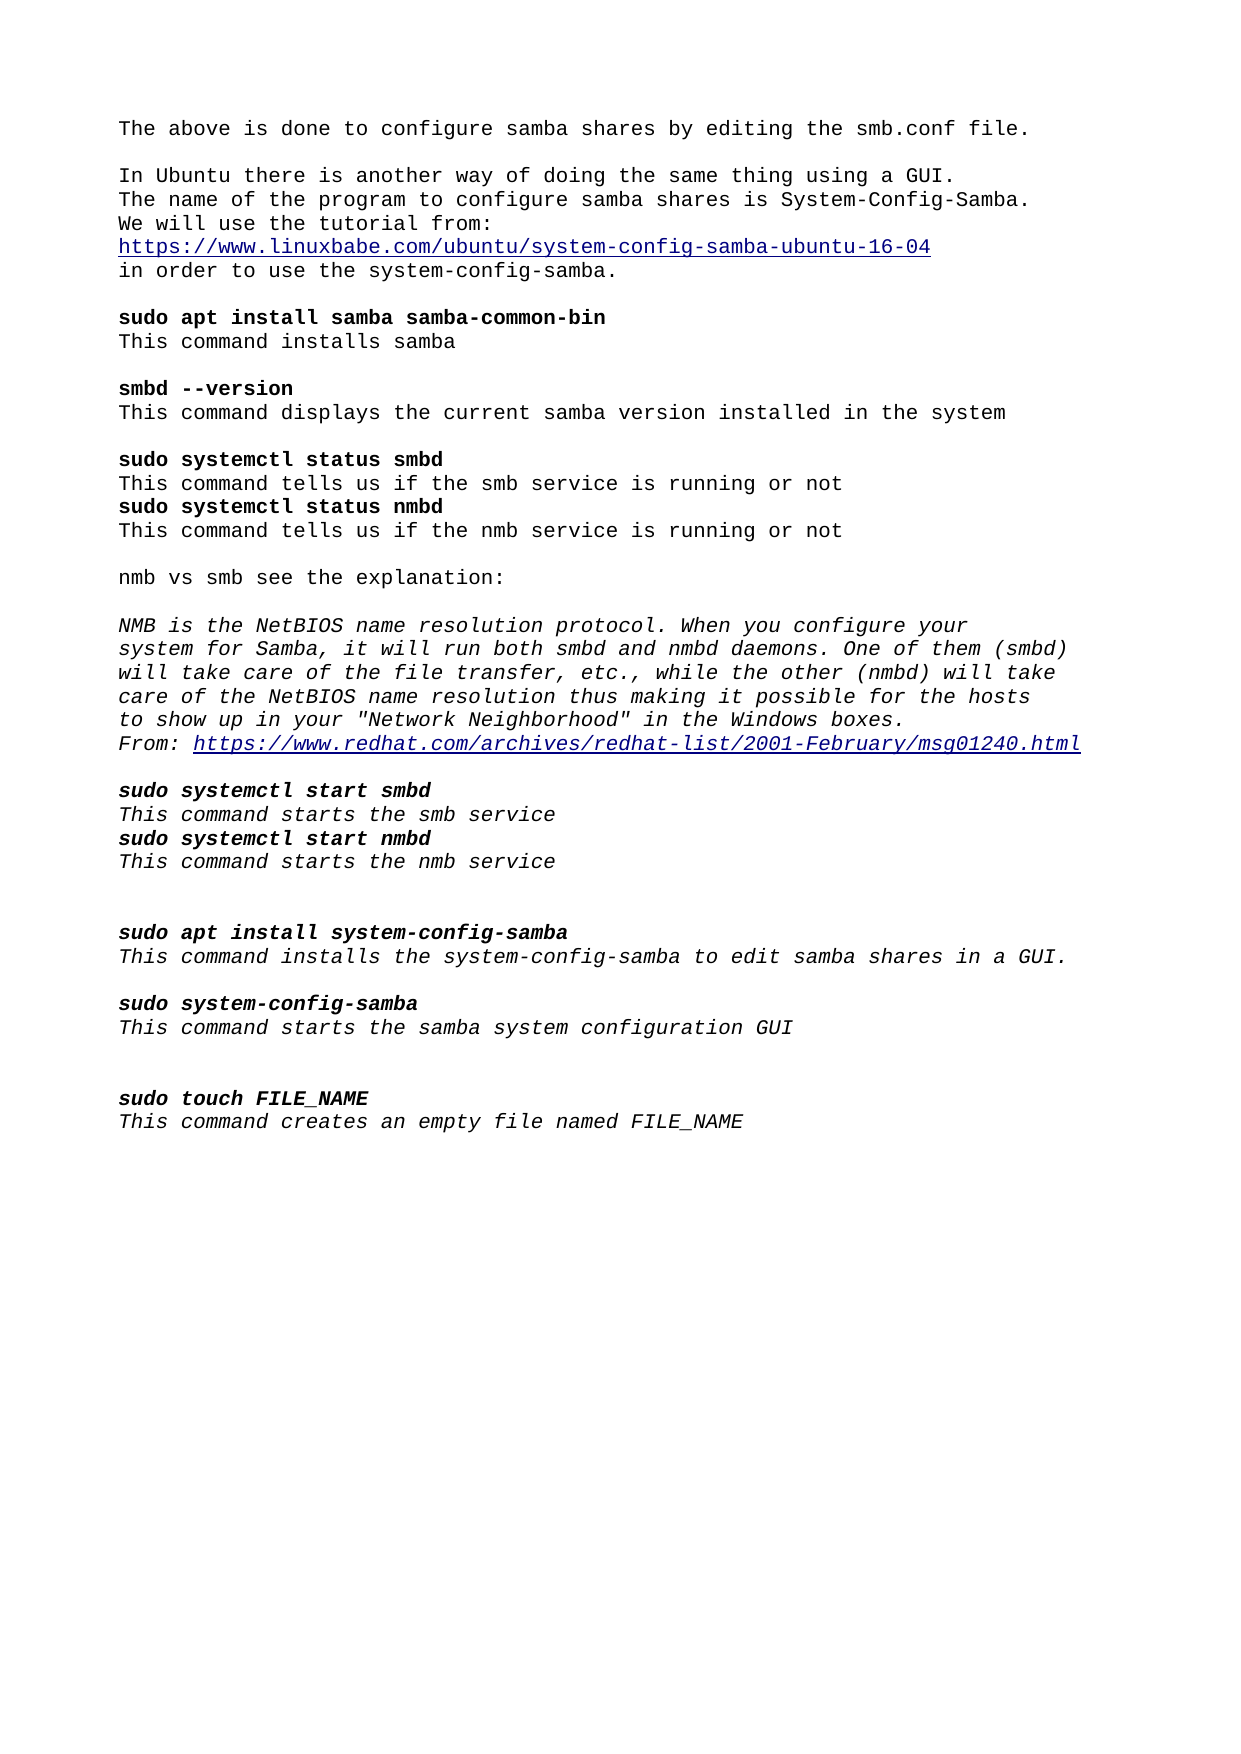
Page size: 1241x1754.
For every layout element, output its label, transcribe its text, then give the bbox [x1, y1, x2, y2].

text This command starts the nmb service [118, 851, 1122, 875]
text In Ubuntu there is another way of doing the same thing using a GUI. [118, 165, 1122, 189]
text sudo touch FILE_NAME [118, 1088, 1122, 1111]
text sudo systemctl status smbd [118, 449, 1122, 473]
text The above is done to configure samba shares by editing the smb.conf file. [118, 118, 1122, 142]
text This command installs the system-config-samba to edit samba shares in a GUI. [118, 946, 1122, 969]
text We will use the tutorial from: [118, 213, 1122, 236]
text sudo systemctl start smbd [118, 780, 1122, 804]
text This command starts the samba system configuration GUI [118, 1017, 1122, 1040]
text sudo systemctl start nmbd [118, 827, 1122, 851]
text The name of the program to configure samba shares is System-Config-Samba. [118, 189, 1122, 213]
text This command installs samba [118, 331, 1122, 354]
text sudo apt install system-config-samba [118, 922, 1122, 946]
text From: https://www.redhat.com/archives/redhat-list/2001-February/msg01240.html [118, 733, 1122, 757]
text sudo systemctl status nmbd [118, 496, 1122, 520]
text smbd --version [118, 378, 1122, 402]
text This command starts the smb service [118, 804, 1122, 827]
text https://www.linuxbabe.com/ubuntu/system-config-samba-ubuntu-16-04 [118, 236, 1122, 260]
text This command tells us if the smb service is running or not [118, 473, 1122, 496]
text NMB is the NetBIOS name resolution protocol. When you configure your system for Samba, it will run both smbd and nmbd daemons. One of them (smbd) will take care of the file transfer, etc., while the other (nmbd) will take care of the NetBIOS name resolution thus making it possible for the hosts to show up in your "Network Neighborhood" in the Windows boxes. [118, 591, 1122, 733]
text This command displays the current samba version installed in the system [118, 402, 1122, 426]
text sudo system-config-samba [118, 993, 1122, 1017]
text This command creates an empty file named FILE_NAME [118, 1111, 1122, 1135]
text nmb vs smb see the explanation: [118, 567, 1122, 591]
text sudo apt install samba samba-common-bin [118, 307, 1122, 331]
text in order to use the system-config-samba. [118, 260, 1122, 284]
text This command tells us if the nmb service is running or not [118, 520, 1122, 544]
